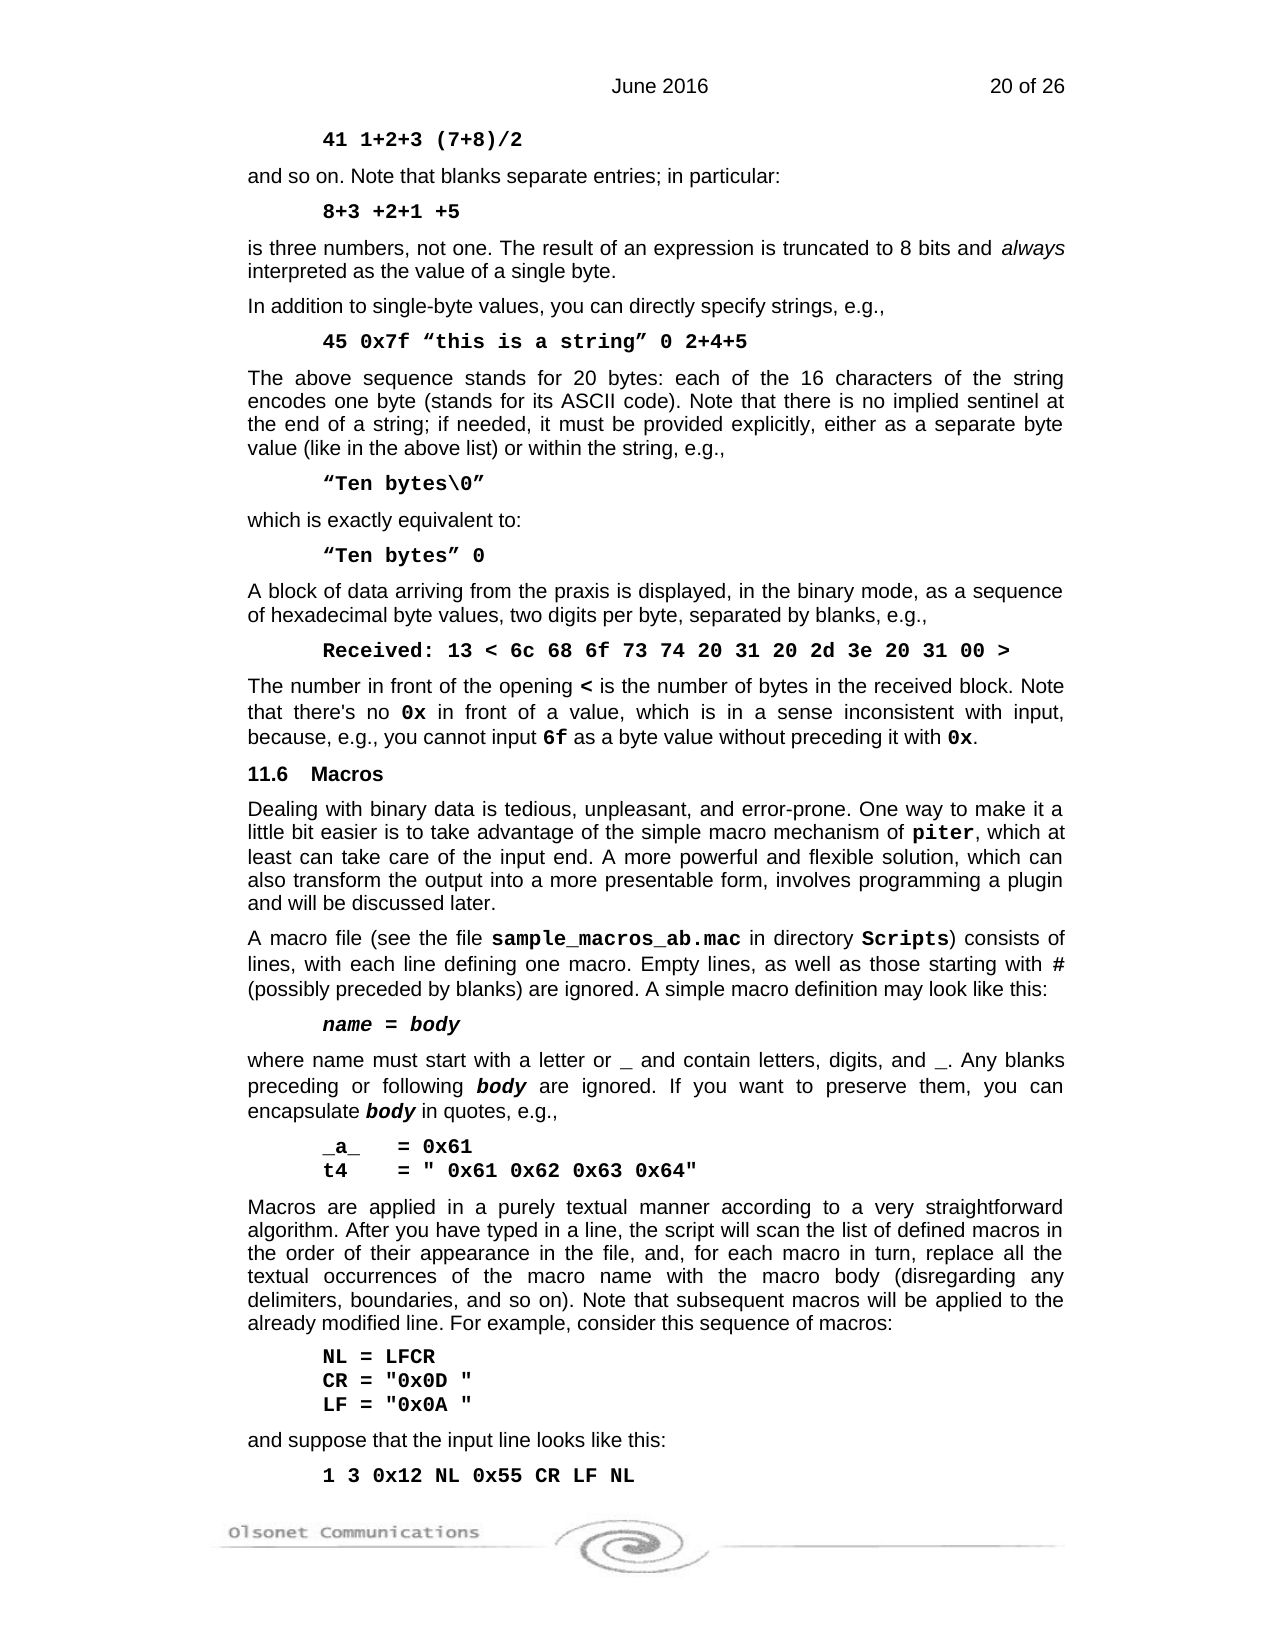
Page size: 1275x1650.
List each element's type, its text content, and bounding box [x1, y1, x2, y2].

text 41 1+2+3 (7+8)/2 [247, 128, 1065, 153]
text and suppose that the input line looks like this: [247, 1429, 1065, 1452]
text which is exactly equivalent to: [247, 508, 1065, 531]
text Macros are applied in a purely textual manner according to a very straightforward algorithm. After you have typed in a line, the script will scan the list of defined macros in the order of their appearance in the file, and, for each macro in turn, replace all the textual occurrences of the macro name with the macro body (disregarding any delimiters, boundaries, and so on). Note that subsequent macros will be applied to the already modified line. For example, consider this sequence of macros: [247, 1195, 1065, 1334]
text _a_ = 0x61 [247, 1136, 1065, 1160]
text The number in front of the opening < is the number of bytes in the received block. Note that there's no 0x in front of a value, which is in a sense inconsistent with input, because, e.g., you cannot input 6f as a byte value without preceding it with 0x. [247, 675, 1065, 750]
text 1 3 0x12 NL 0x55 CR LF NL [247, 1464, 1065, 1489]
text In addition to single-byte values, you can directly specify strings, e.g., [247, 295, 1065, 318]
text The above sequence stands for 20 bytes: each of the 16 characters of the string encodes one byte (stands for its ASCII code). Note that there is no implied sentinel at the end of a string; if needed, it must be provided explicitly, either as a separate byte value (like in the above list) or within the string, e.g., [247, 367, 1065, 459]
text t4 = " 0x61 0x62 0x63 0x64" [247, 1160, 1065, 1183]
text is three numbers, not one. The result of an expression is truncated to 8 bits and always interpreted as the value of a single byte. [247, 236, 1065, 283]
text A block of data arriving from the praxis is displayed, in the binary mode, as a sequence of hexadecimal byte values, two digits per byte, separated by blanks, e.g., [247, 580, 1065, 626]
text 8+3 +2+1 +5 [247, 199, 1065, 225]
text Dealing with binary data is tedious, unpleasant, and error-prone. One way to make it a little bit easier is to take advantage of the simple macro mechanism of piter, which at least can take care of the input end. A more powerful and flexible solution, which can also transform the output into a more presentable form, involves programming a plugin and will be discussed later. [247, 797, 1065, 915]
picture [210, 1504, 1065, 1596]
text CR = "0x0D " [247, 1370, 1065, 1394]
subtitle Macros [247, 762, 1065, 785]
text NL = LFCR [247, 1346, 1065, 1370]
text LF = "0x0A " [247, 1394, 1065, 1417]
text A macro file (see the file sample_macros_ab.mac in directory Scripts) consists of lines, with each line defining one macro. Empty lines, as well as those starting with # (possibly preceded by blanks) are ignored. A simple macro definition may look like this: [247, 927, 1065, 1000]
text name = body [247, 1012, 1065, 1037]
text and so on. Note that blanks separate entries; in particular: [247, 164, 1065, 188]
text Received: 13 < 6c 68 6f 73 74 20 31 20 2d 3e 20 31 00 > [247, 638, 1065, 663]
text “Ten bytes” 0 [247, 543, 1065, 568]
text where name must start with a letter or _ and contain letters, digits, and _. Any blanks preceding or following body are ignored. If you want to preserve them, you can encapsulate body in quotes, e.g., [247, 1049, 1065, 1124]
text 45 0x7f “this is a string” 0 2+4+5 [247, 330, 1065, 355]
text “Ten bytes\0” [247, 471, 1065, 496]
